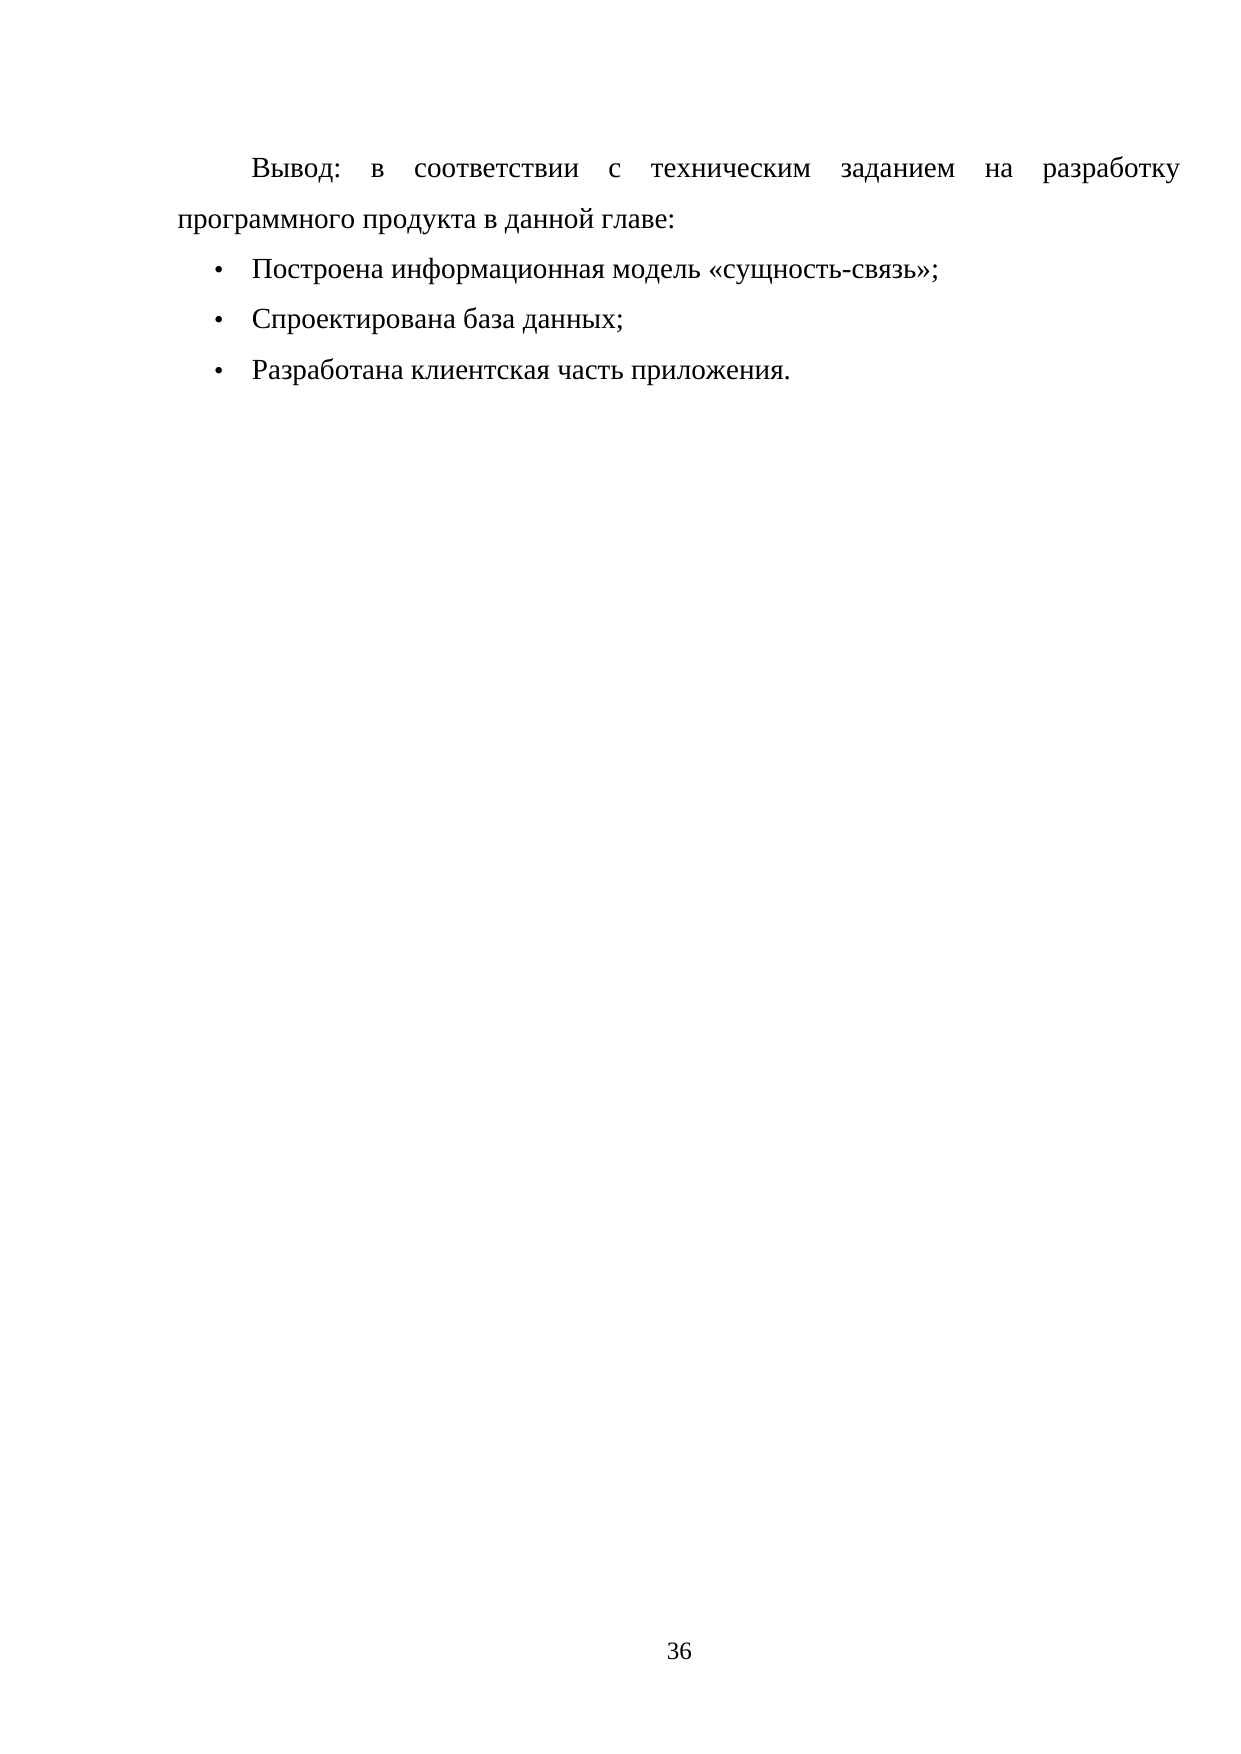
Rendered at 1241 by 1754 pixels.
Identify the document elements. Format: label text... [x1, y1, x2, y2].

text Вывод: в соответствии с техническим заданием на разработку программного продукта в данной главе: [177, 151, 1181, 234]
list Спроектирована база данных; [214, 302, 1181, 335]
list Построена информационная модель «сущность-связь»; [214, 251, 1181, 285]
list Разработана клиентская часть приложения. [214, 352, 1181, 385]
